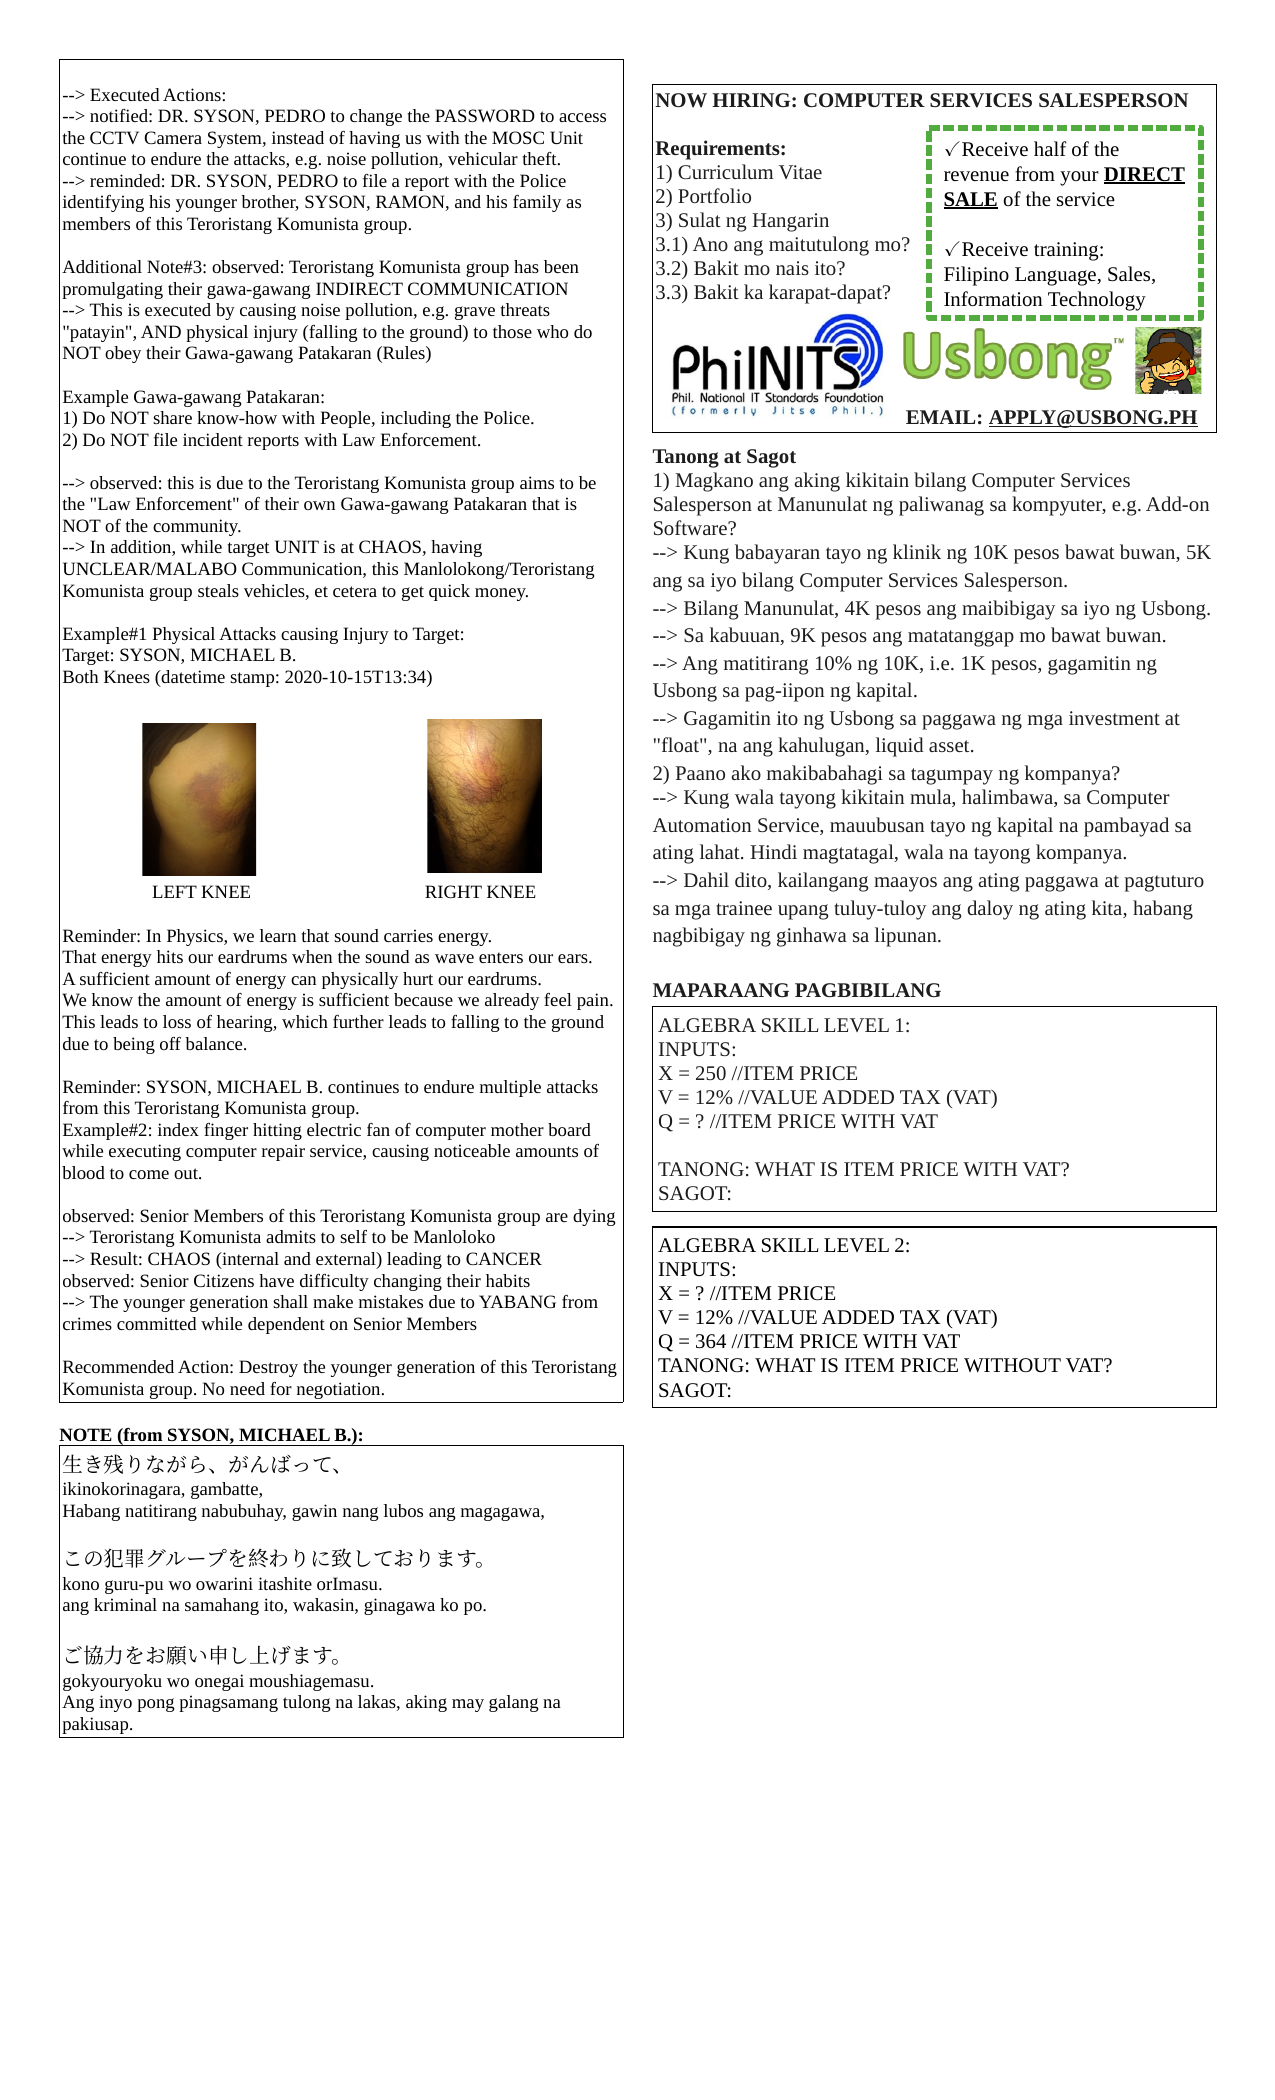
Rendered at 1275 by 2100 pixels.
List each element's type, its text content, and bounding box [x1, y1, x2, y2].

table_header ALGEBRA SKILL LEVEL 1: INPUTS: X = 250 //ITEM PRICE V = 12% //VALUE ADDED TAX (VAT) Q = ? //ITEM PRICE WITH VAT TANONG: WHAT IS ITEM PRICE WITH VAT? SAGOT: [653, 1007, 1216, 1211]
picture [142, 723, 257, 876]
text MAPARAANG PAGBIBILANG [652, 978, 1216, 1002]
table_header NOW HIRING: COMPUTER SERVICES SALESPERSON Requirements: 1) Curriculum Vitae 2) Portfolio 3) Sulat ng Hangarin 3.1) Ano ang maitutulong mo? 3.2) Bakit mo nais ito? 3.3) Bakit ka karapat-dapat? EMAIL: APPLY@USBONG.PH [653, 85, 1216, 432]
table_header --> Executed Actions: --> notified: DR. SYSON, PEDRO to change the PASSWORD to access the CCTV Camera System, instead of having us with the MOSC Unit continue to endure the attacks, e.g. noise pollution, vehicular theft. --> reminded: DR. SYSON, PEDRO to file a report with the Police identifying his younger brother, SYSON, RAMON, and his family as members of this Teroristang Komunista group. Additional Note#3: observed: Teroristang Komunista group has been promulgating their gawa-gawang INDIRECT COMMUNICATION --> This is executed by causing noise pollution, e.g. grave threats "patayin", AND physical injury (falling to the ground) to those who do NOT obey their Gawa-gawang Patakaran (Rules) Example Gawa-gawang Patakaran: 1) Do NOT share know-how with People, including the Police. 2) Do NOT file incident reports with Law Enforcement. --> observed: this is due to the Teroristang Komunista group aims to be the "Law Enforcement" of their own Gawa-gawang Patakaran that is NOT of the community. --> In addition, while target UNIT is at CHAOS, having UNCLEAR/MALABO Communication, this Manlolokong/Teroristang Komunista group steals vehicles, et cetera to get quick money. Example#1 Physical Attacks causing Injury to Target: Target: SYSON, MICHAEL B. Both Knees (datetime stamp: 2020-10-15T13:34) Reminder: In Physics, we learn that sound carries energy. That energy hits our eardrums when the sound as wave enters our ears. A sufficient amount of energy can physically hurt our eardrums. We know the amount of energy is sufficient because we already feel pain. This leads to loss of hearing, which further leads to falling to the ground due to being off balance. Reminder: SYSON, MICHAEL B. continues to endure multiple attacks from this Teroristang Komunista group. Example#2: index finger hitting electric fan of computer mother board while executing computer repair service, causing noticeable amounts of blood to come out. observed: Senior Members of this Teroristang Komunista group are dying --> Teroristang Komunista admits to self to be Manloloko --> Result: CHAOS (internal and external) leading to CANCER observed: Senior Citizens have difficulty changing their habits --> The younger generation shall make mistakes due to YABANG from crimes committed while dependent on Senior Members Recommended Action: Destroy the younger generation of this Teroristang Komunista group. No need for negotiation. [60, 60, 623, 1402]
table_header 生き残りながら、がんばって、 ikinokorinagara, gambatte, Habang natitirang nabubuhay, gawin nang lubos ang magagawa, この犯罪グループを終わりに致しております。 kono guru-pu wo owarini itashite orImasu. ang kriminal na samahang ito, wakasin, ginagawa ko po. ご協力をお願い申し上げます。 gokyouryoku wo onegai moushiagemasu. Ang inyo pong pinagsamang tulong na lakas, aking may galang na pakiusap. [60, 1446, 623, 1737]
picture [665, 310, 890, 419]
subtitle Tanong at Sagot [652, 444, 1216, 468]
subtitle 1) Magkano ang aking kikitain bilang Computer Services Salesperson at Manunulat ng paliwanag sa kompyuter, e.g. Add-on Software? [652, 468, 1216, 540]
picture [1135, 327, 1202, 394]
table_header RIGHT KNEE [341, 709, 620, 903]
text NOTE (from SYSON, MICHAEL B.): [59, 1423, 623, 1445]
picture [427, 719, 542, 873]
subtitle 2) Paano ako makibabahagi sa tagumpay ng kompanya? [652, 761, 1216, 785]
picture [903, 328, 1124, 390]
text --> Kung wala tayong kikitain mula, halimbawa, sa Computer Automation Service, mauubusan tayo ng kapital na pambayad sa ating lahat. Hindi magtatagal, wala na tayong kompanya. --> Dahil dito, kailangang maayos ang ating paggawa at pagtuturo sa mga trainee upang tuluy-tuloy ang daloy ng ating kita, habang nagbibigay ng ginhawa sa lipunan. [652, 785, 1216, 947]
table_header ALGEBRA SKILL LEVEL 2: INPUTS: X = ? //ITEM PRICE V = 12% //VALUE ADDED TAX (VAT) Q = 364 //ITEM PRICE WITH VAT TANONG: WHAT IS ITEM PRICE WITHOUT VAT? SAGOT: [653, 1228, 1216, 1407]
table_header LEFT KNEE [62, 709, 341, 903]
text --> Kung babayaran tayo ng klinik ng 10K pesos bawat buwan, 5K ang sa iyo bilang Computer Services Salesperson. --> Bilang Manunulat, 4K pesos ang maibibigay sa iyo ng Usbong. --> Sa kabuuan, 9K pesos ang matatanggap mo bawat buwan. --> Ang matitirang 10% ng 10K, i.e. 1K pesos, gagamitin ng Usbong sa pag-iipon ng kapital. --> Gagamitin ito ng Usbong sa paggawa ng mga investment at "float", na ang kahulugan, liquid asset. [652, 540, 1216, 757]
